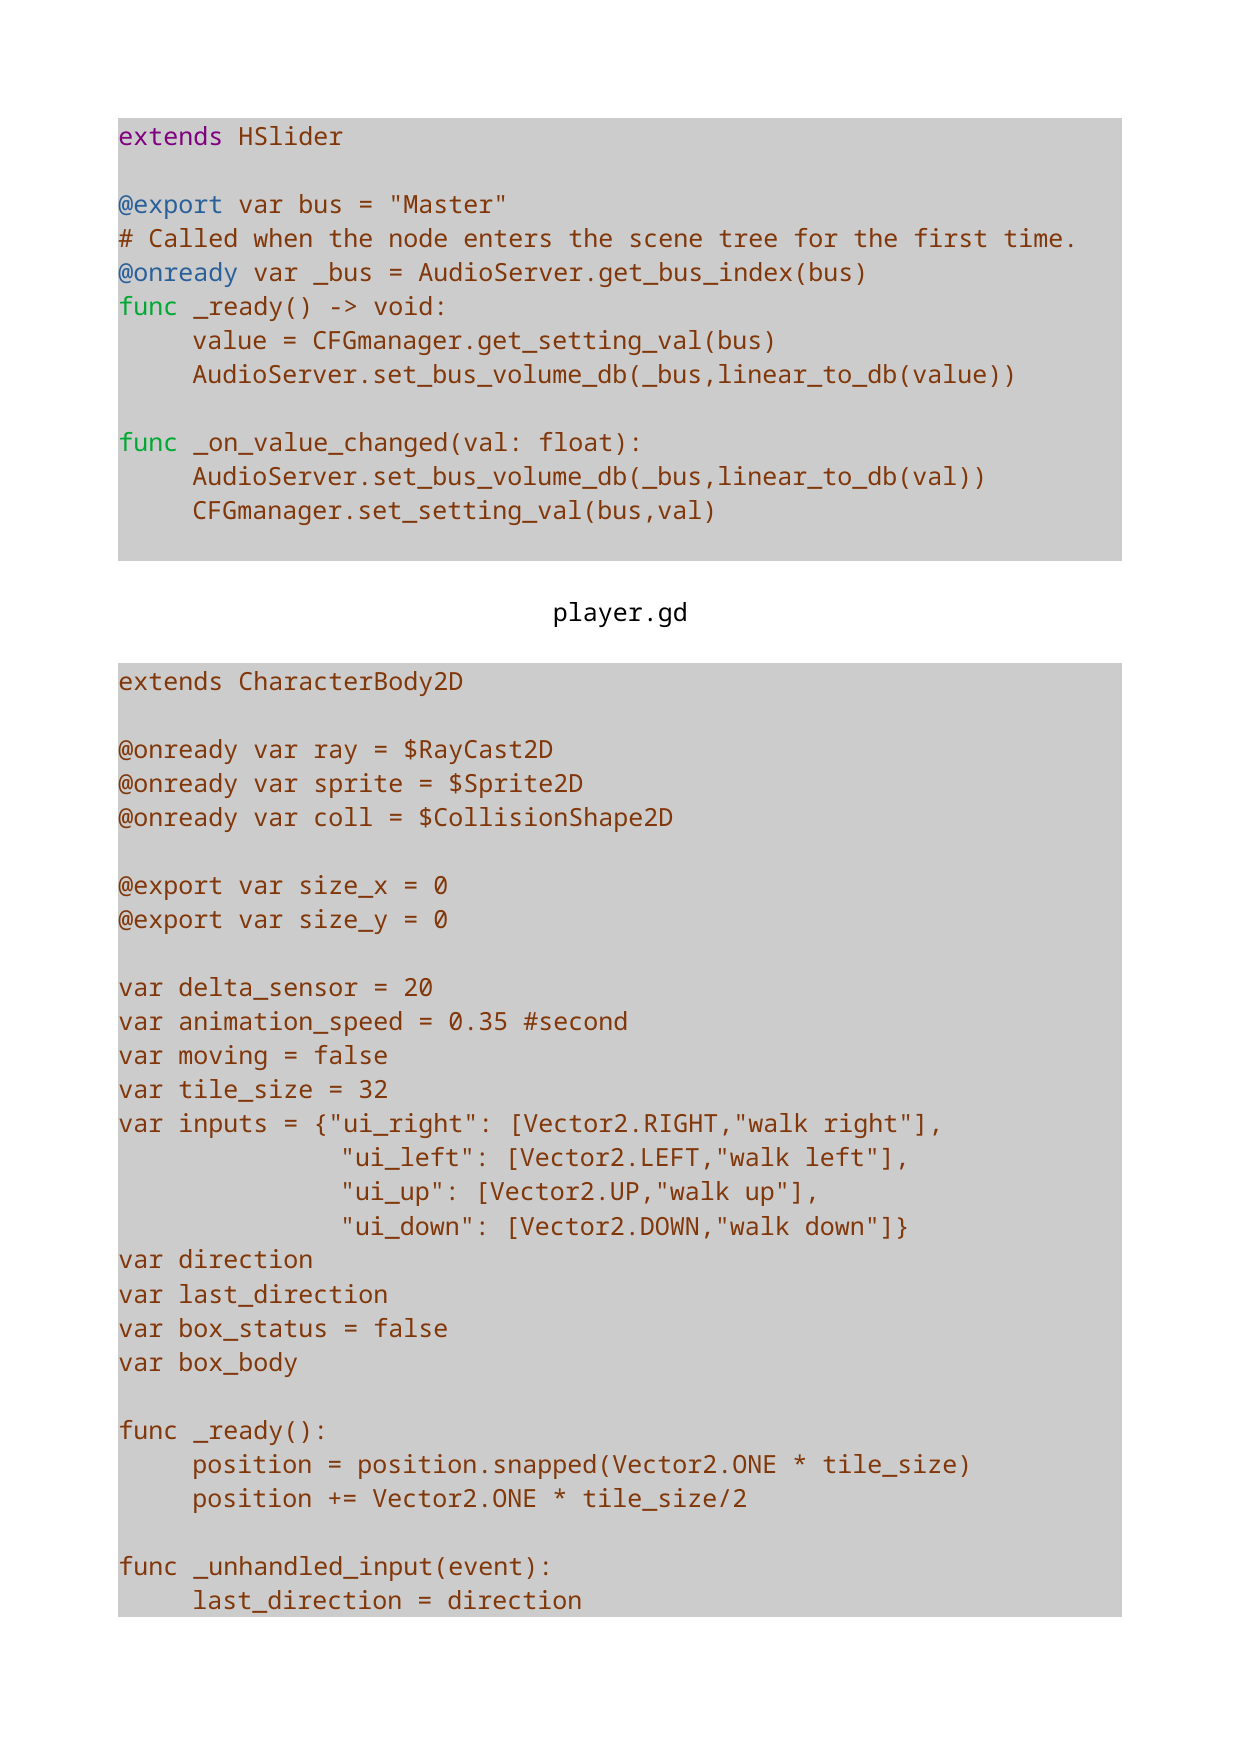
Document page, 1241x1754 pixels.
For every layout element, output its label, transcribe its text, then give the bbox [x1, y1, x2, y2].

text # Called when the node enters the scene tree for the first time. [118, 220, 1122, 254]
text func _ready(): [118, 1412, 1122, 1447]
text var delta_sensor = 20 [118, 970, 1122, 1004]
text extends CharacterBody2D [118, 663, 1122, 697]
text var direction [118, 1242, 1122, 1276]
text var moving = false [118, 1038, 1122, 1072]
text @onready var sprite = $Sprite2D [118, 765, 1122, 799]
text var tile_size = 32 [118, 1072, 1122, 1106]
text var animation_speed = 0.35 #second [118, 1004, 1122, 1038]
text "ui_left": [Vector2.LEFT,"walk left"], [118, 1140, 1122, 1174]
text @export var size_y = 0 [118, 902, 1122, 936]
text position += Vector2.ONE * tile_size/2 [118, 1481, 1122, 1515]
text func _unhandled_input(event): [118, 1549, 1122, 1583]
text @export var bus = "Master" [118, 186, 1122, 220]
text CFGmanager.set_setting_val(bus,val) [118, 493, 1122, 527]
text AudioServer.set_bus_volume_db(_bus,linear_to_db(val)) [118, 459, 1122, 493]
text @onready var _bus = AudioServer.get_bus_index(bus) [118, 254, 1122, 288]
text AudioServer.set_bus_volume_db(_bus,linear_to_db(value)) [118, 357, 1122, 391]
text var inputs = {"ui_right": [Vector2.RIGHT,"walk right"], [118, 1106, 1122, 1140]
text var box_status = false [118, 1310, 1122, 1344]
text value = CFGmanager.get_setting_val(bus) [118, 322, 1122, 357]
text var last_direction [118, 1276, 1122, 1310]
text player.gd [118, 595, 1122, 629]
text extends HSlider [118, 118, 1122, 152]
text var box_body [118, 1344, 1122, 1378]
text func _on_value_changed(val: float): [118, 425, 1122, 459]
text "ui_down": [Vector2.DOWN,"walk down"]} [118, 1208, 1122, 1242]
text @export var size_x = 0 [118, 867, 1122, 902]
text @onready var coll = $CollisionShape2D [118, 799, 1122, 833]
text position = position.snapped(Vector2.ONE * tile_size) [118, 1447, 1122, 1481]
text last_direction = direction [118, 1583, 1122, 1617]
text @onready var ray = $RayCast2D [118, 731, 1122, 765]
text func _ready() -> void: [118, 288, 1122, 322]
text "ui_up": [Vector2.UP,"walk up"], [118, 1174, 1122, 1208]
